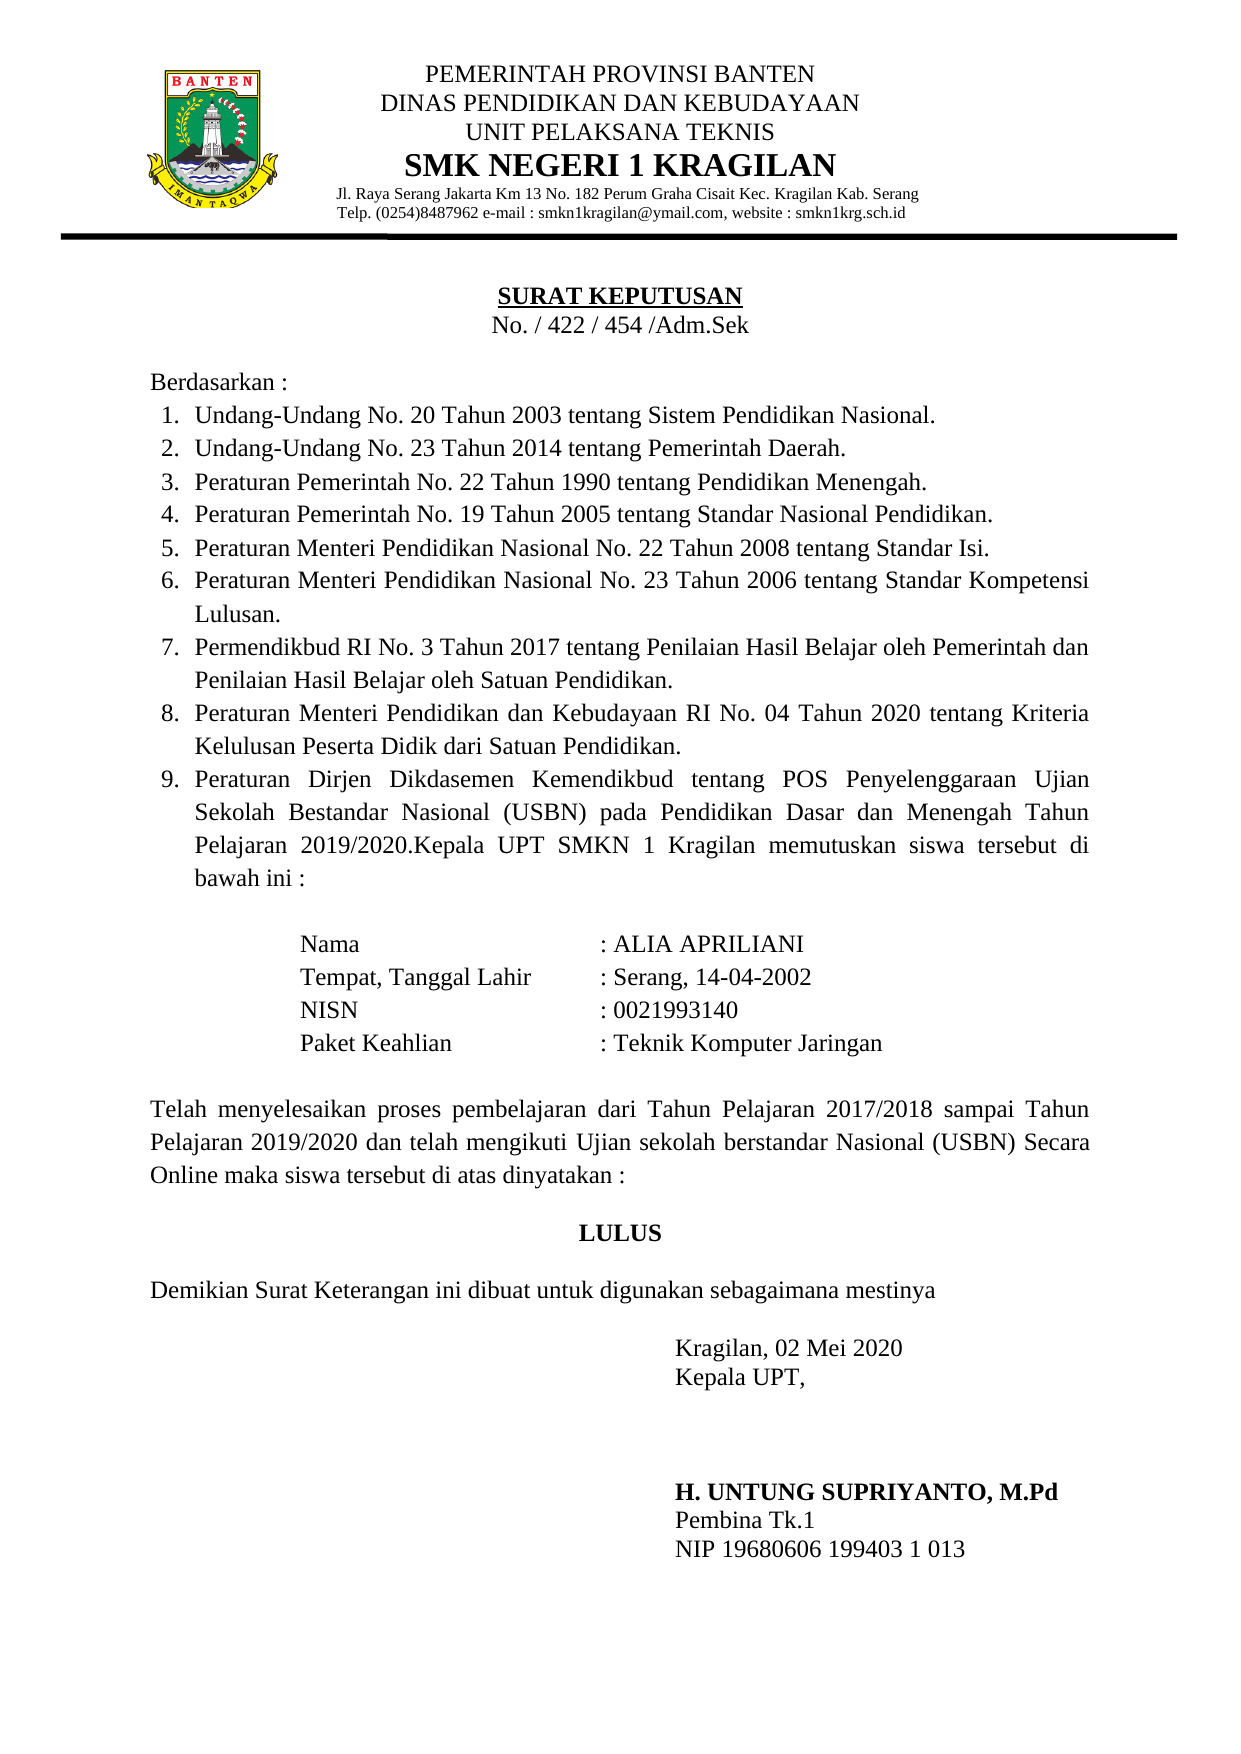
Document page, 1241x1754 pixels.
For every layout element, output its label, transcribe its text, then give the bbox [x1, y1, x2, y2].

text Berdasarkan : [150, 367, 1090, 396]
list Peraturan Menteri Pendidikan dan Kebudayaan RI No. 04 Tahun 2020 tentang Kriteria Kelulusan Peserta Didik dari Satuan Pendidikan. [179, 698, 1090, 759]
text Pembina Tk.1 [150, 1506, 1090, 1534]
text SURAT KEPUTUSAN [150, 281, 1090, 310]
text LULUS [150, 1218, 1090, 1247]
list Undang-Undang No. 20 Tahun 2003 tentang Sistem Pendidikan Nasional. [179, 401, 1090, 429]
text Kepala UPT, [150, 1362, 1090, 1391]
list Peraturan Pemerintah No. 22 Tahun 1990 tentang Pendidikan Menengah. [179, 467, 1090, 495]
list Peraturan Dirjen Dikdasemen Kemendikbud tentang POS Penyelenggaraan Ujian Sekolah Bestandar Nasional (USBN) pada Pendidikan Dasar dan Menengah Tahun Pelajaran 2019/2020.Kepala UPT SMKN 1 Kragilan memutuskan siswa tersebut di bawah ini : [179, 764, 1090, 892]
list Peraturan Pemerintah No. 19 Tahun 2005 tentang Standar Nasional Pendidikan. [179, 499, 1090, 528]
text H. UNTUNG SUPRIYANTO, M.Pd [150, 1477, 1090, 1506]
text No. / 422 / 454 /Adm.Sek [150, 310, 1090, 339]
text Tempat, Tanggal Lahir : Serang, 14-04-2002 [150, 962, 1090, 991]
text Nama : ALIA APRILIANI [150, 929, 1090, 958]
text Kragilan, 02 Mei 2020 [150, 1333, 1090, 1362]
text NIP 19680606 199403 1 013 [150, 1534, 1090, 1563]
text Paket Keahlian : Teknik Komputer Jaringan [150, 1028, 1090, 1057]
text Demikian Surat Keterangan ini dibuat untuk digunakan sebagaimana mestinya [150, 1276, 1090, 1304]
list Undang-Undang No. 23 Tahun 2014 tentang Pemerintah Daerah. [179, 433, 1090, 462]
text Telah menyelesaikan proses pembelajaran dari Tahun Pelajaran 2017/2018 sampai Tahun Pelajaran 2019/2020 dan telah mengikuti Ujian sekolah berstandar Nasional (USBN) Secara Online maka siswa tersebut di atas dinyatakan : [150, 1094, 1090, 1189]
list Peraturan Menteri Pendidikan Nasional No. 22 Tahun 2008 tentang Standar Isi. [179, 533, 1090, 561]
list Permendikbud RI No. 3 Tahun 2017 tentang Penilaian Hasil Belajar oleh Pemerintah dan Penilaian Hasil Belajar oleh Satuan Pendidikan. [179, 632, 1090, 693]
text NISN : 0021993140 [150, 995, 1090, 1024]
list Peraturan Menteri Pendidikan Nasional No. 23 Tahun 2006 tentang Standar Kompetensi Lulusan. [179, 566, 1090, 627]
picture [146, 70, 279, 208]
